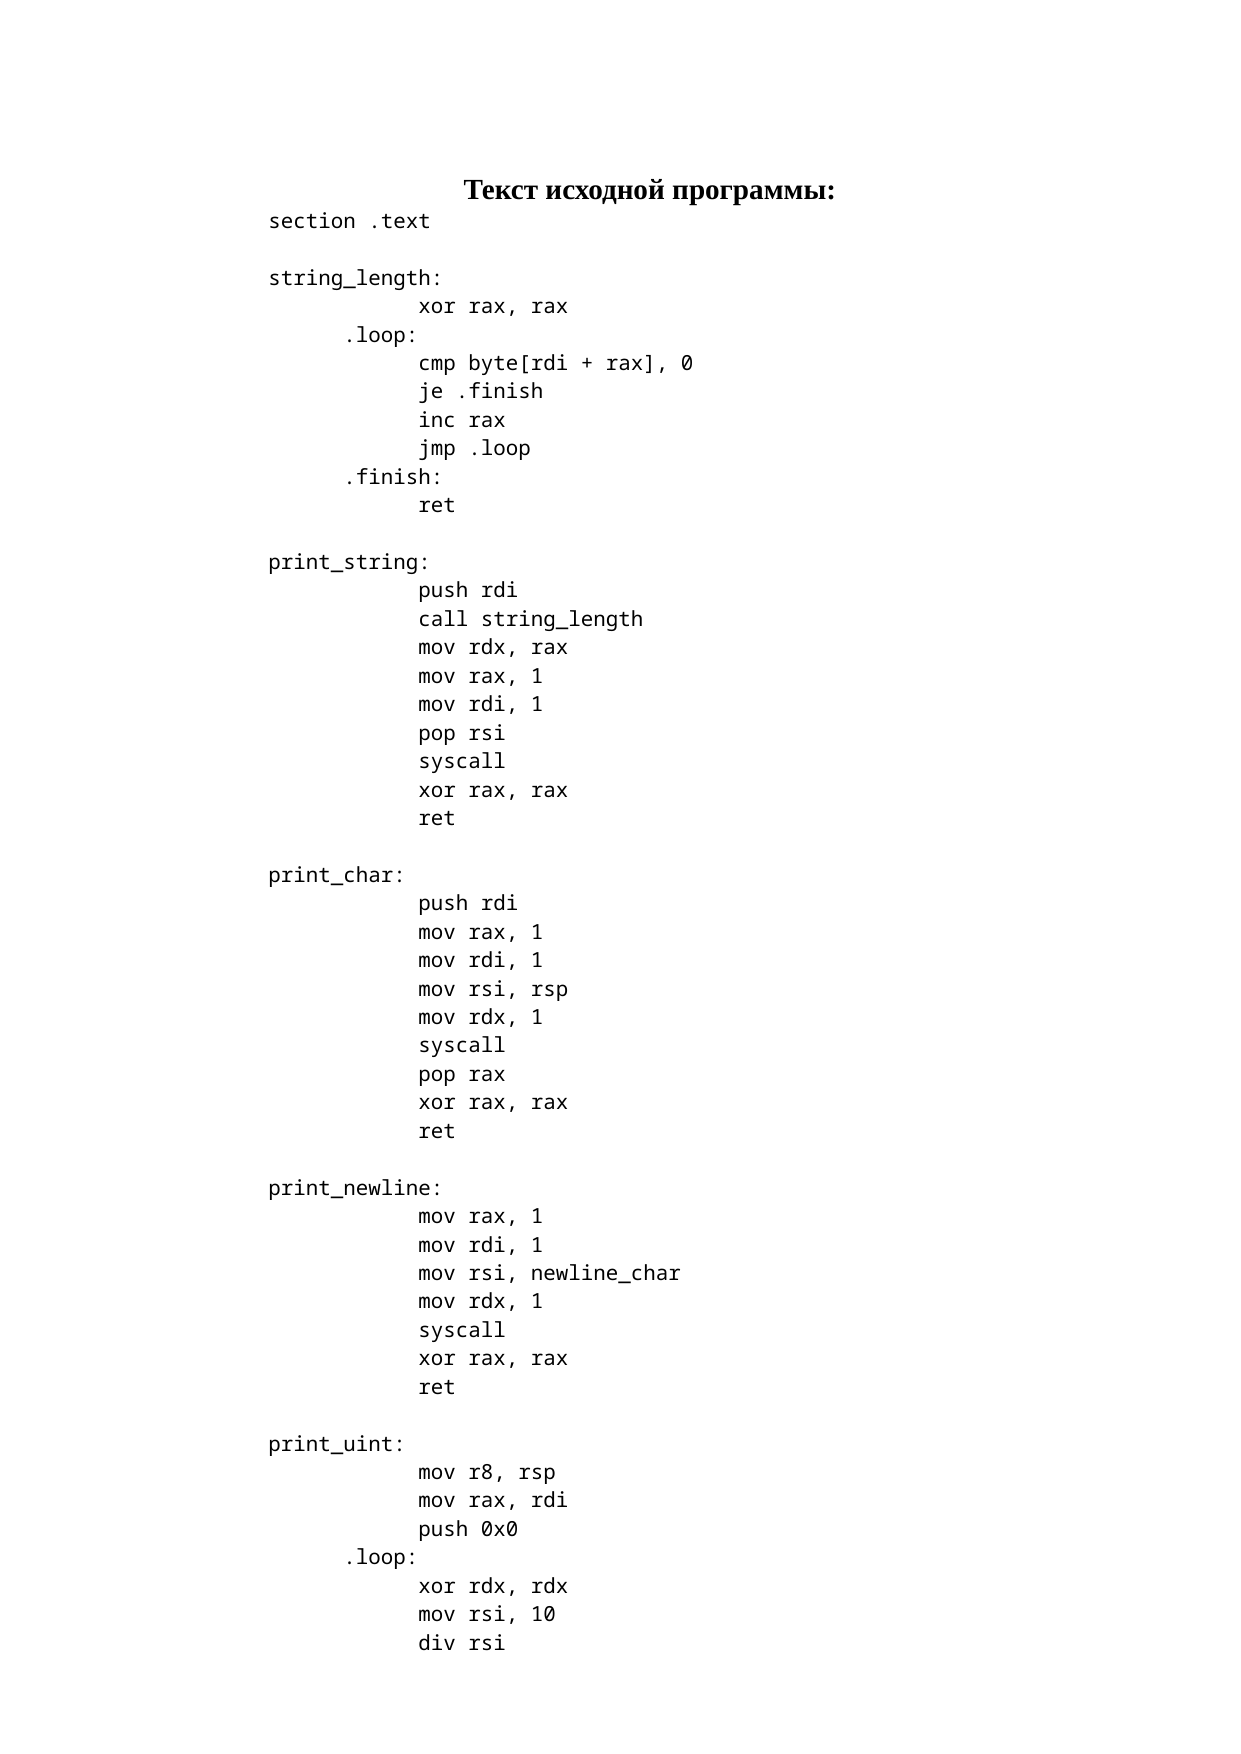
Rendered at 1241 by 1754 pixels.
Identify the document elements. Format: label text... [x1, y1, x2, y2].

text Текст исходной программы: [118, 172, 1181, 206]
text section .text string_length: xor rax, rax .loop: cmp byte[rdi + rax], 0 je .finish inc rax jmp .loop .finish: ret print_string: push rdi call string_length mov rdx, rax mov rax, 1 mov rdi, 1 pop rsi syscall xor rax, rax ret print_char: push rdi mov rax, 1 mov rdi, 1 mov rsi, rsp mov rdx, 1 syscall pop rax xor rax, rax ret print_newline: mov rax, 1 mov rdi, 1 mov rsi, newline_char mov rdx, 1 syscall xor rax, rax ret print_uint: mov r8, rsp mov rax, rdi push 0x0 .loop: xor rdx, rdx mov rsi, 10 div rsi [268, 206, 1181, 1656]
